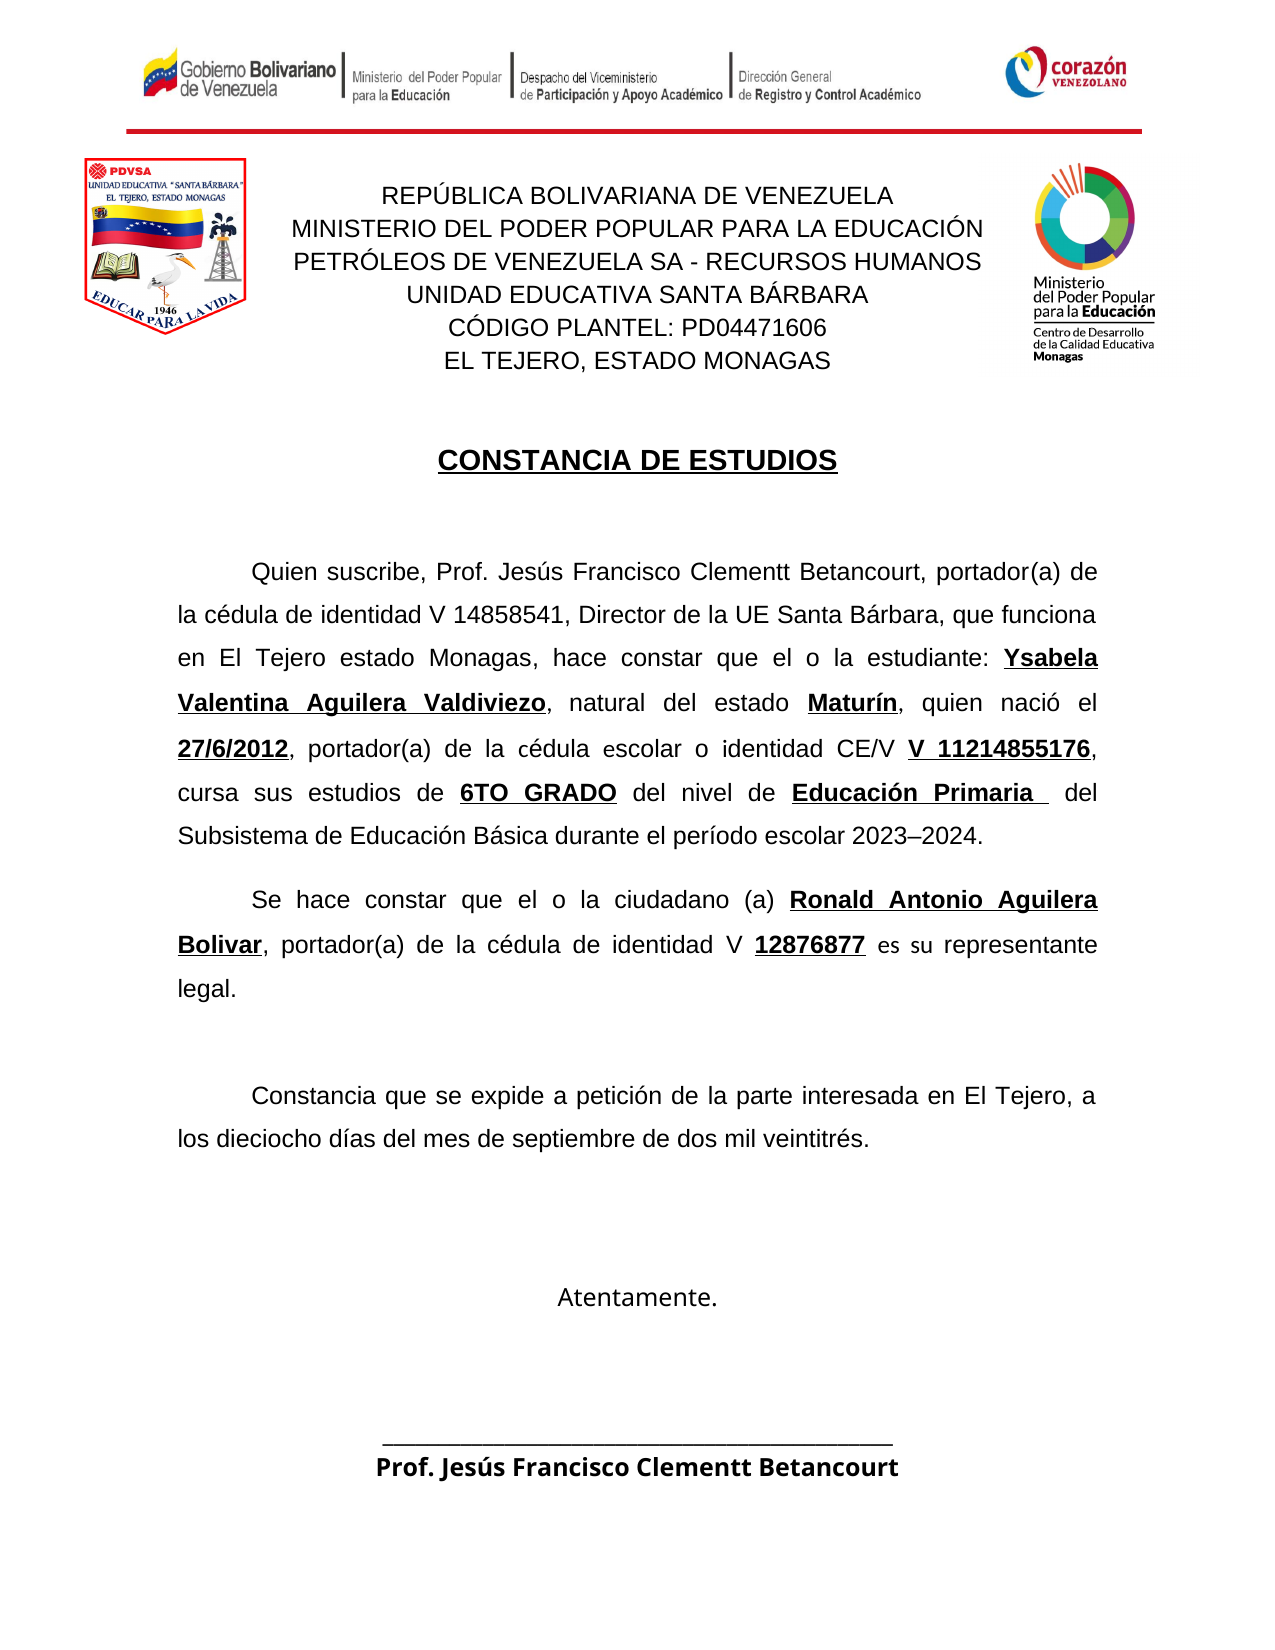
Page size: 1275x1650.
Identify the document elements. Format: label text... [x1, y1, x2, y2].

text CÓDIGO PLANTEL: PD04471606 [177, 313, 978, 341]
subtitle REPÚBLICA BOLIVARIANA DE VENEZUELA [252, 181, 978, 209]
text Se hace constar que el o la ciudadano (a) Ronald Antonio Aguilera Bolivar, portador(a) de la cédula de identidad V 12876877 es su representante legal. [177, 885, 1098, 1002]
text Quien suscribe, Prof. Jesús Francisco Clementt Betancourt, portador(a) de la cédula de identidad V 14858541, Director de la UE Santa Bárbara, que funciona en El Tejero estado Monagas, hace constar que el o la estudiante: Ysabela Valentina Aguilera Valdiviezo, natural del estado Maturín, quien nació el 27/6/2012, portador(a) de la cédula escolar o identidad CE/V V 11214855176, cursa sus estudios de 6TO GRADO del nivel de Educación Primaria del Subsistema de Educación Básica durante el período escolar 2023–2024. [177, 557, 1098, 849]
text Prof. Jesús Francisco Clementt Betancourt [177, 1450, 1098, 1484]
text UNIDAD EDUCATIVA SANTA BÁRBARA [252, 280, 978, 308]
text EL TEJERO, ESTADO MONAGAS [177, 346, 978, 374]
text ______________________________________________ [177, 1416, 1098, 1450]
text Constancia que se expide a petición de la parte interesada en El Tejero, a los dieciocho días del mes de septiembre de dos mil veintitrés. [177, 1081, 1098, 1153]
picture [126, 11, 1142, 134]
subtitle MINISTERIO DEL PODER POPULAR PARA LA EDUCACIÓN [252, 214, 978, 242]
picture [978, 153, 1200, 377]
subtitle CONSTANCIA DE ESTUDIOS [177, 443, 1098, 476]
subtitle PETRÓLEOS DE VENEZUELA SA - RECURSOS HUMANOS [252, 247, 978, 275]
picture [79, 158, 252, 335]
text Atentamente. [177, 1279, 1098, 1313]
